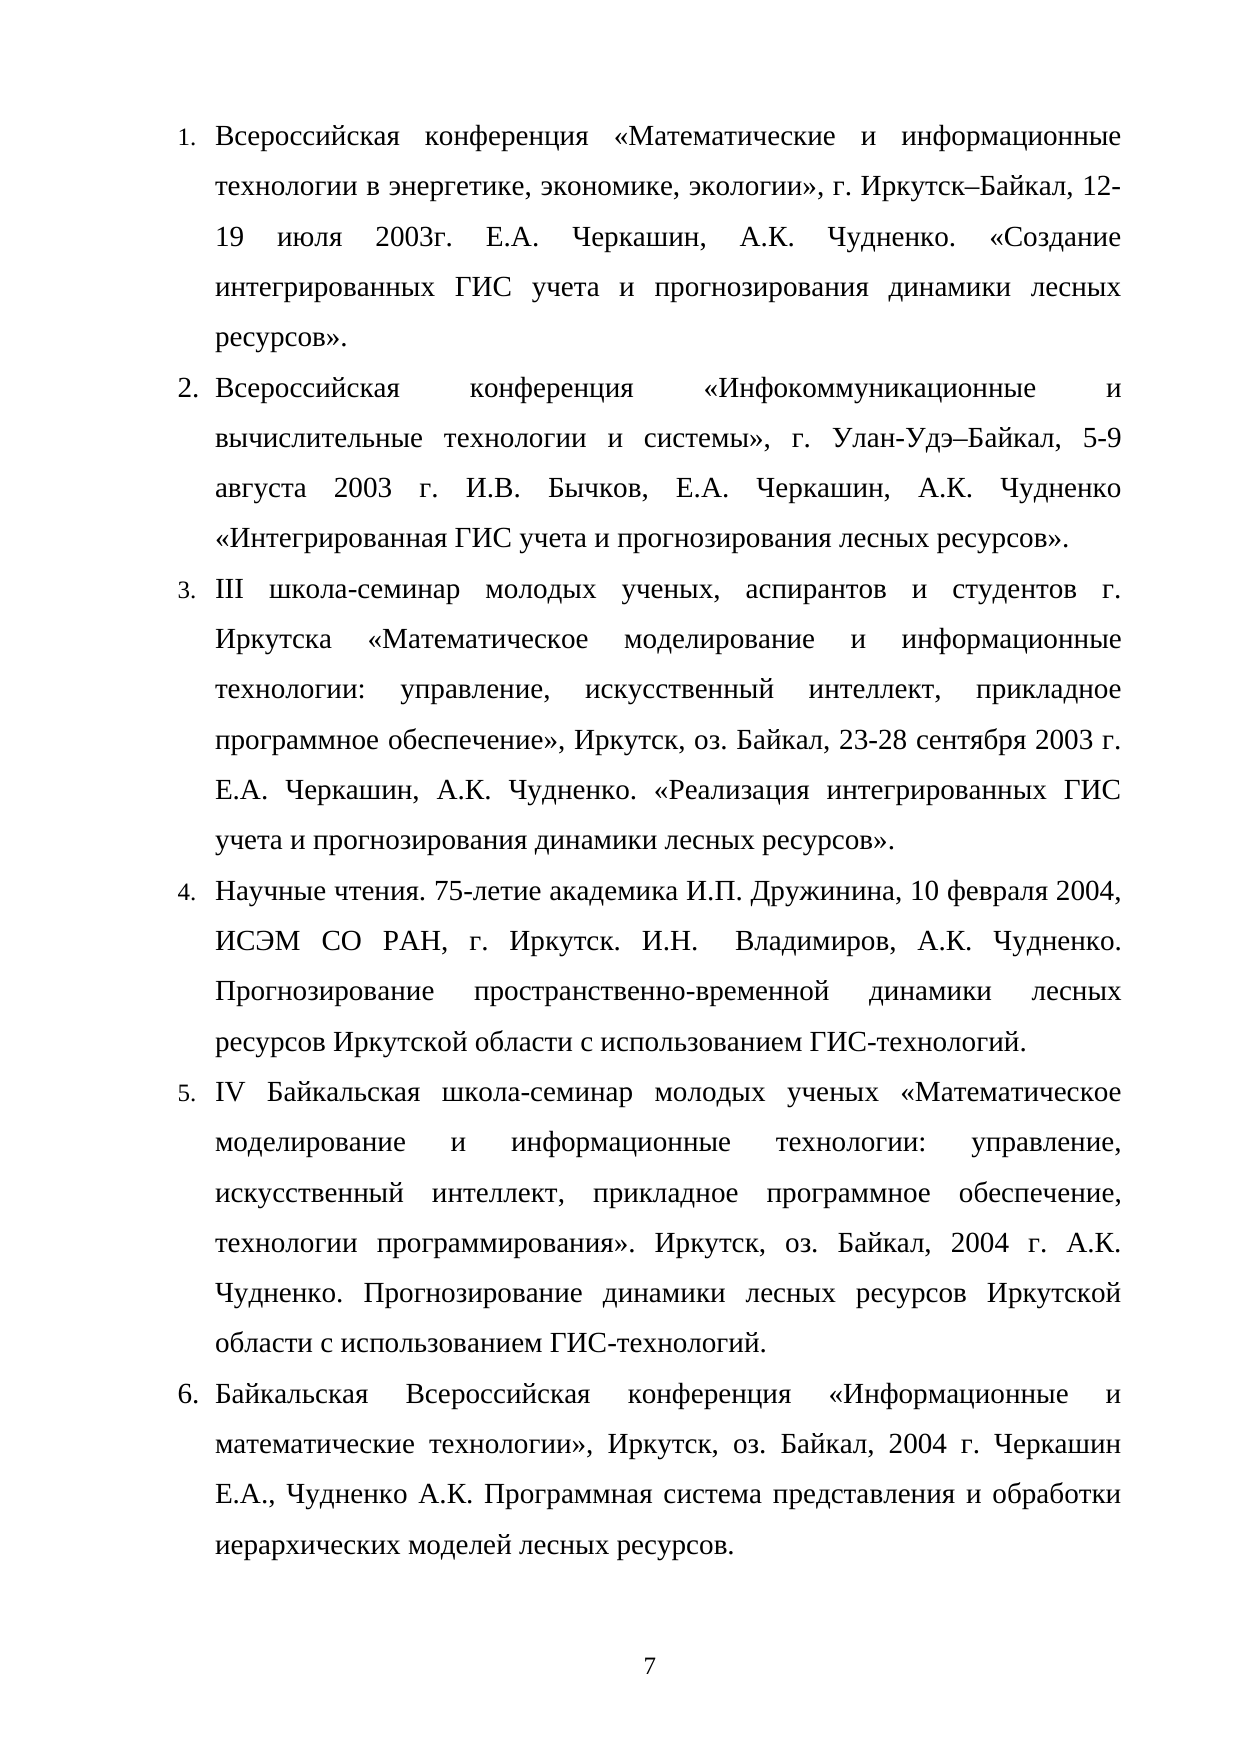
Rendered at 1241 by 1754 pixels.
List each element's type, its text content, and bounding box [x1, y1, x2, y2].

list IV Байкальская школа-семинар молодых ученых «Математическое моделирование и информационные технологии: управление, искусственный интеллект, прикладное программное обеспечение, технологии программирования». Иркутск, оз. Байкал, 2004 г. А.К. Чудненко. Прогнозирование динамики лесных ресурсов Иркутской области с использованием ГИС-технологий. [177, 1074, 1122, 1359]
list Байкальская Всероссийская конференция «Информационные и математические технологии», Иркутск, оз. Байкал, 2004 г. Черкашин Е.А., Чудненко А.К. Программная система представления и обработки иерархических моделей лесных ресурсов. [177, 1376, 1122, 1560]
list III школа-семинар молодых ученых, аспирантов и студентов г. Иркутска «Математическое моделирование и информационные технологии: управление, искусственный интеллект, прикладное программное обеспечение», Иркутск, оз. Байкал, 23-28 сентября 2003 г. Е.А. Черкашин, А.К. Чудненко. «Реализация интегрированных ГИС учета и прогнозирования динамики лесных ресурсов». [177, 571, 1122, 856]
list Всероссийская конференция «Математические и информационные технологии в энергетике, экономике, экологии», г. Иркутск–Байкал, 12-19 июля 2003г. Е.А. Черкашин, А.К. Чудненко. «Создание интегрированных ГИС учета и прогнозирования динамики лесных ресурсов». [177, 118, 1122, 353]
list Всероссийская конференция «Инфокоммуникационные и вычислительные технологии и системы», г. Улан-Удэ–Байкал, 5-9 августа 2003 г. И.В. Бычков, Е.А. Черкашин, А.К. Чудненко «Интегрированная ГИС учета и прогнозирования лесных ресурсов». [177, 370, 1122, 554]
list Научные чтения. 75-летие академика И.П. Дружинина, 10 февраля 2004, ИСЭМ СО РАН, г. Иркутск. И.Н. Владимиров, А.К. Чудненко. Прогнозирование пространственно-временной динамики лесных ресурсов Иркутской области с использованием ГИС-технологий. [177, 873, 1122, 1057]
